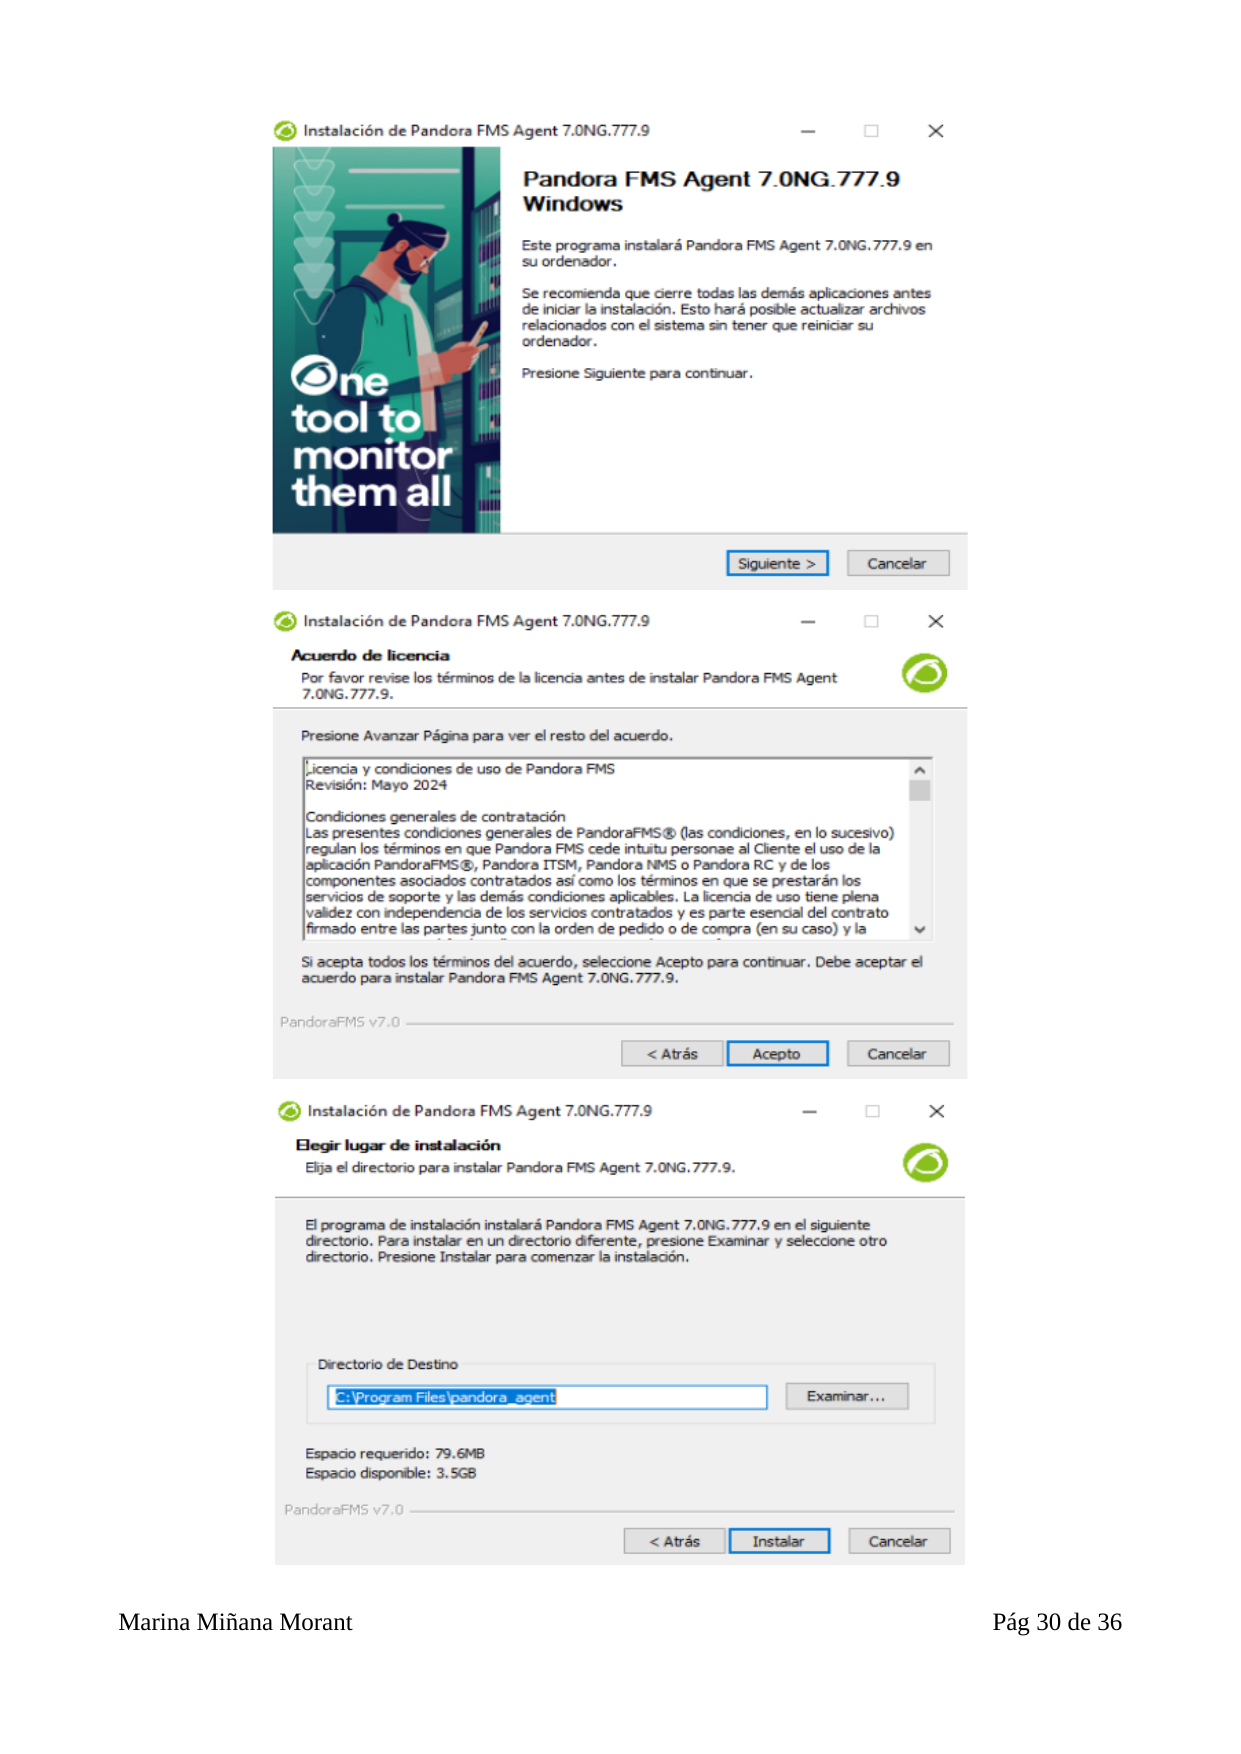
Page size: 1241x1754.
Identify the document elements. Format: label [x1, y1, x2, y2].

picture [275, 1097, 965, 1565]
picture [272, 118, 968, 590]
picture [272, 608, 968, 1079]
